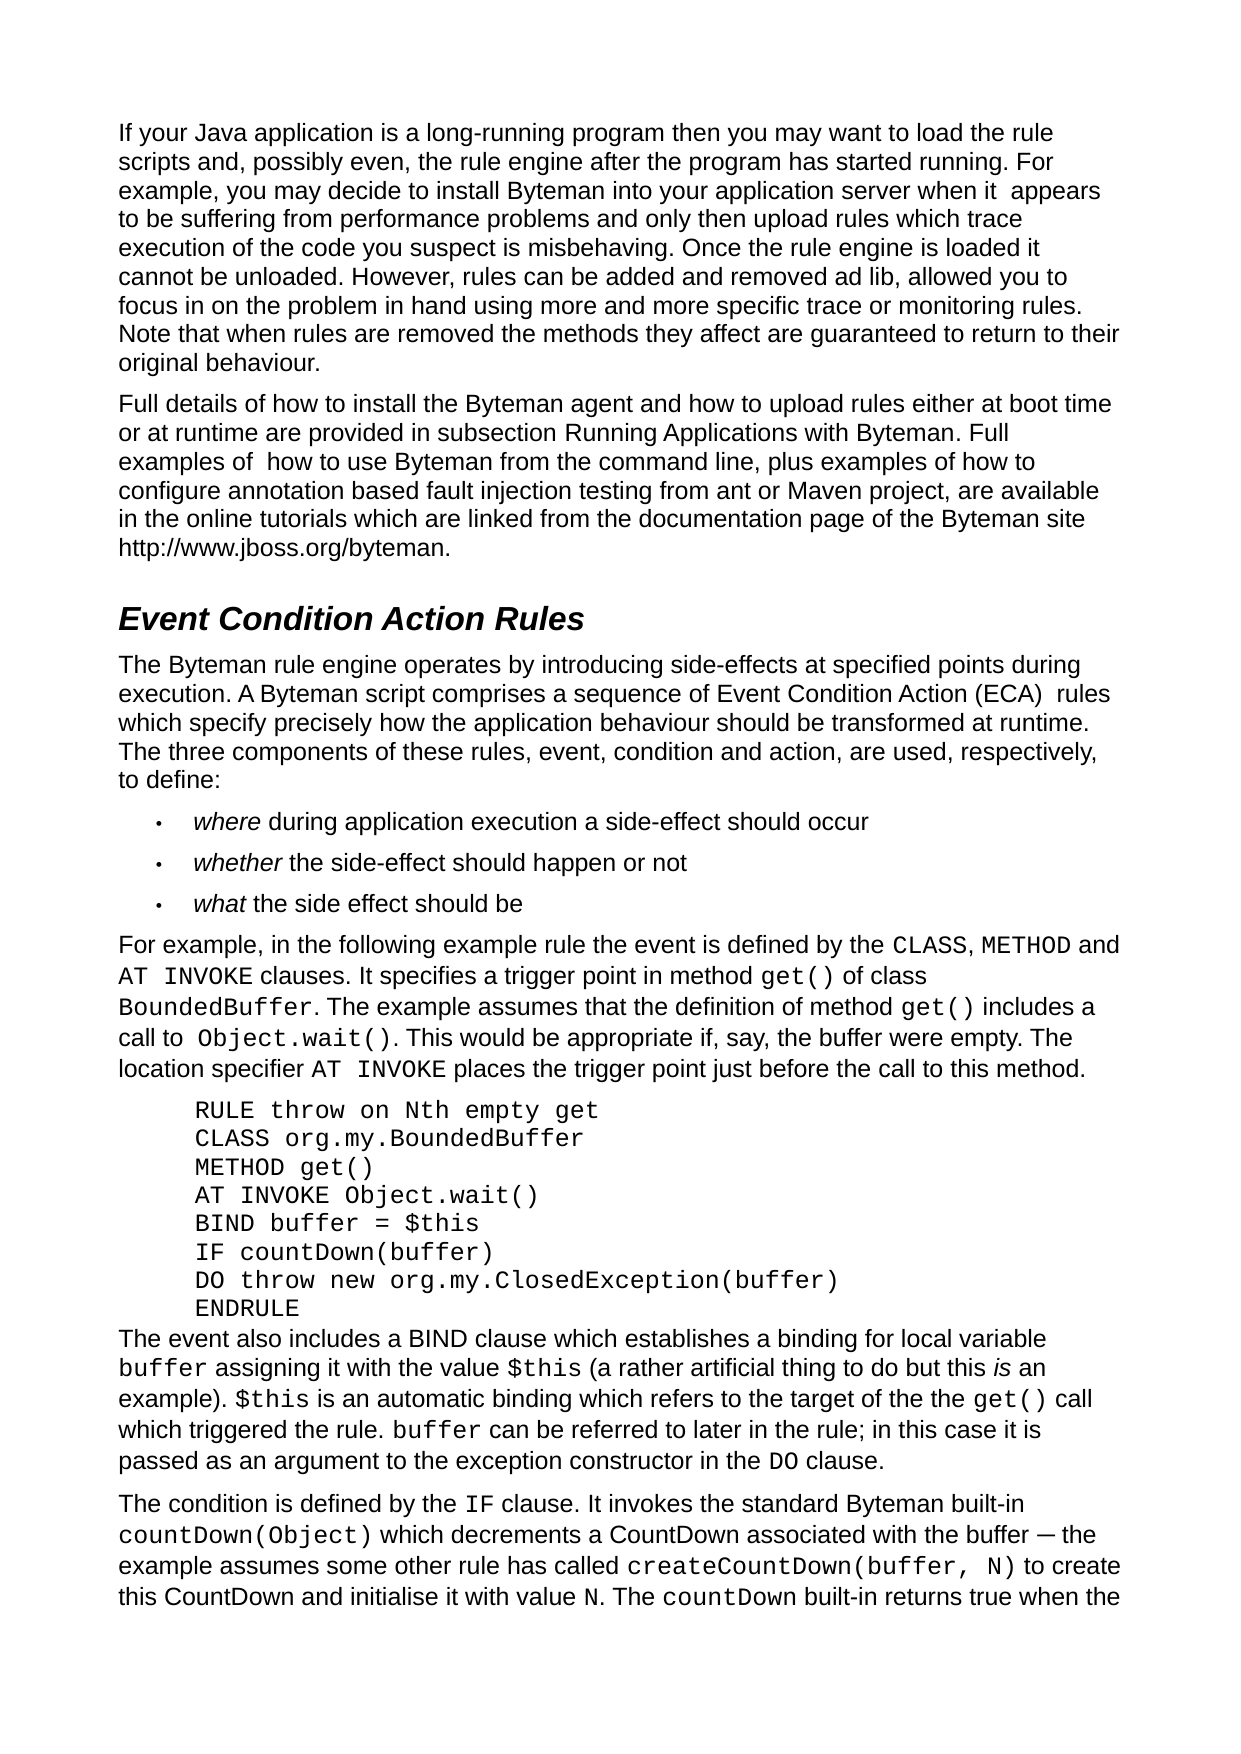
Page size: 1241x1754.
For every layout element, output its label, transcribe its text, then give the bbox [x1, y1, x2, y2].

text If your Java application is a long-running program then you may want to load the rule scripts and, possibly even, the rule engine after the program has started running. For example, you may decide to install Byteman into your application server when it appears to be suffering from performance problems and only then upload rules which trace execution of the code you suspect is misbehaving. Once the rule engine is loaded it cannot be unloaded. However, rules can be added and removed ad lib, allowed you to focus in on the problem in hand using more and more specific trace or monitoring rules. Note that when rules are removed the methods they affect are guaranteed to return to their original behaviour. [118, 118, 1122, 377]
text The event also includes a BIND clause which establishes a binding for local variable buffer assigning it with the value $this (a rather artificial thing to do but this is an example). $this is an automatic binding which refers to the target of the the get() call which triggered the rule. buffer can be referred to later in the rule; in this case it is passed as an argument to the exception constructor in the DO clause. [118, 1324, 1122, 1477]
text For example, in the following example rule the event is defined by the CLASS, METHOD and AT INVOKE clauses. It specifies a trigger point in method get() of class BoundedBuffer. The example assumes that the definition of method get() includes a call to Object.wait(). This would be appropriate if, say, the buffer were empty. The location specifier AT INVOKE places the trigger point just before the call to this method. [118, 930, 1122, 1085]
list what the side effect should be [156, 889, 1122, 918]
subtitle Event Condition Action Rules [118, 599, 1122, 638]
text Full details of how to install the Byteman agent and how to upload rules either at boot time or at runtime are provided in subsection Running Applications with Byteman. Full examples of how to use Byteman from the command line, plus examples of how to configure annotation based fault injection testing from ant or Maven project, are available in the online tutorials which are linked from the documentation page of the Byteman site http://www.jboss.org/byteman. [118, 389, 1122, 562]
text The Byteman rule engine operates by introducing side-effects at specified points during execution. A Byteman script comprises a sequence of Event Condition Action (ECA) rules which specify precisely how the application behaviour should be transformed at runtime. The three components of these rules, event, condition and action, are used, respectively, to define: [118, 650, 1122, 794]
list whether the side-effect should happen or not [156, 848, 1122, 877]
text RULE throw on Nth empty get CLASS org.my.BoundedBuffer METHOD get() AT INVOKE Object.wait() BIND buffer = $this IF countDown(buffer) DO throw new org.my.ClosedException(buffer) ENDRULE [194, 1097, 1122, 1324]
text The condition is defined by the IF clause. It invokes the standard Byteman built-in countDown(Object) which decrements a CountDown associated with the buffer ─ the example assumes some other rule has called createCountDown(buffer, N) to create this CountDown and initialise it with value N. The countDown built-in returns true when the [118, 1489, 1122, 1613]
list where during application execution a side-effect should occur [156, 807, 1122, 835]
